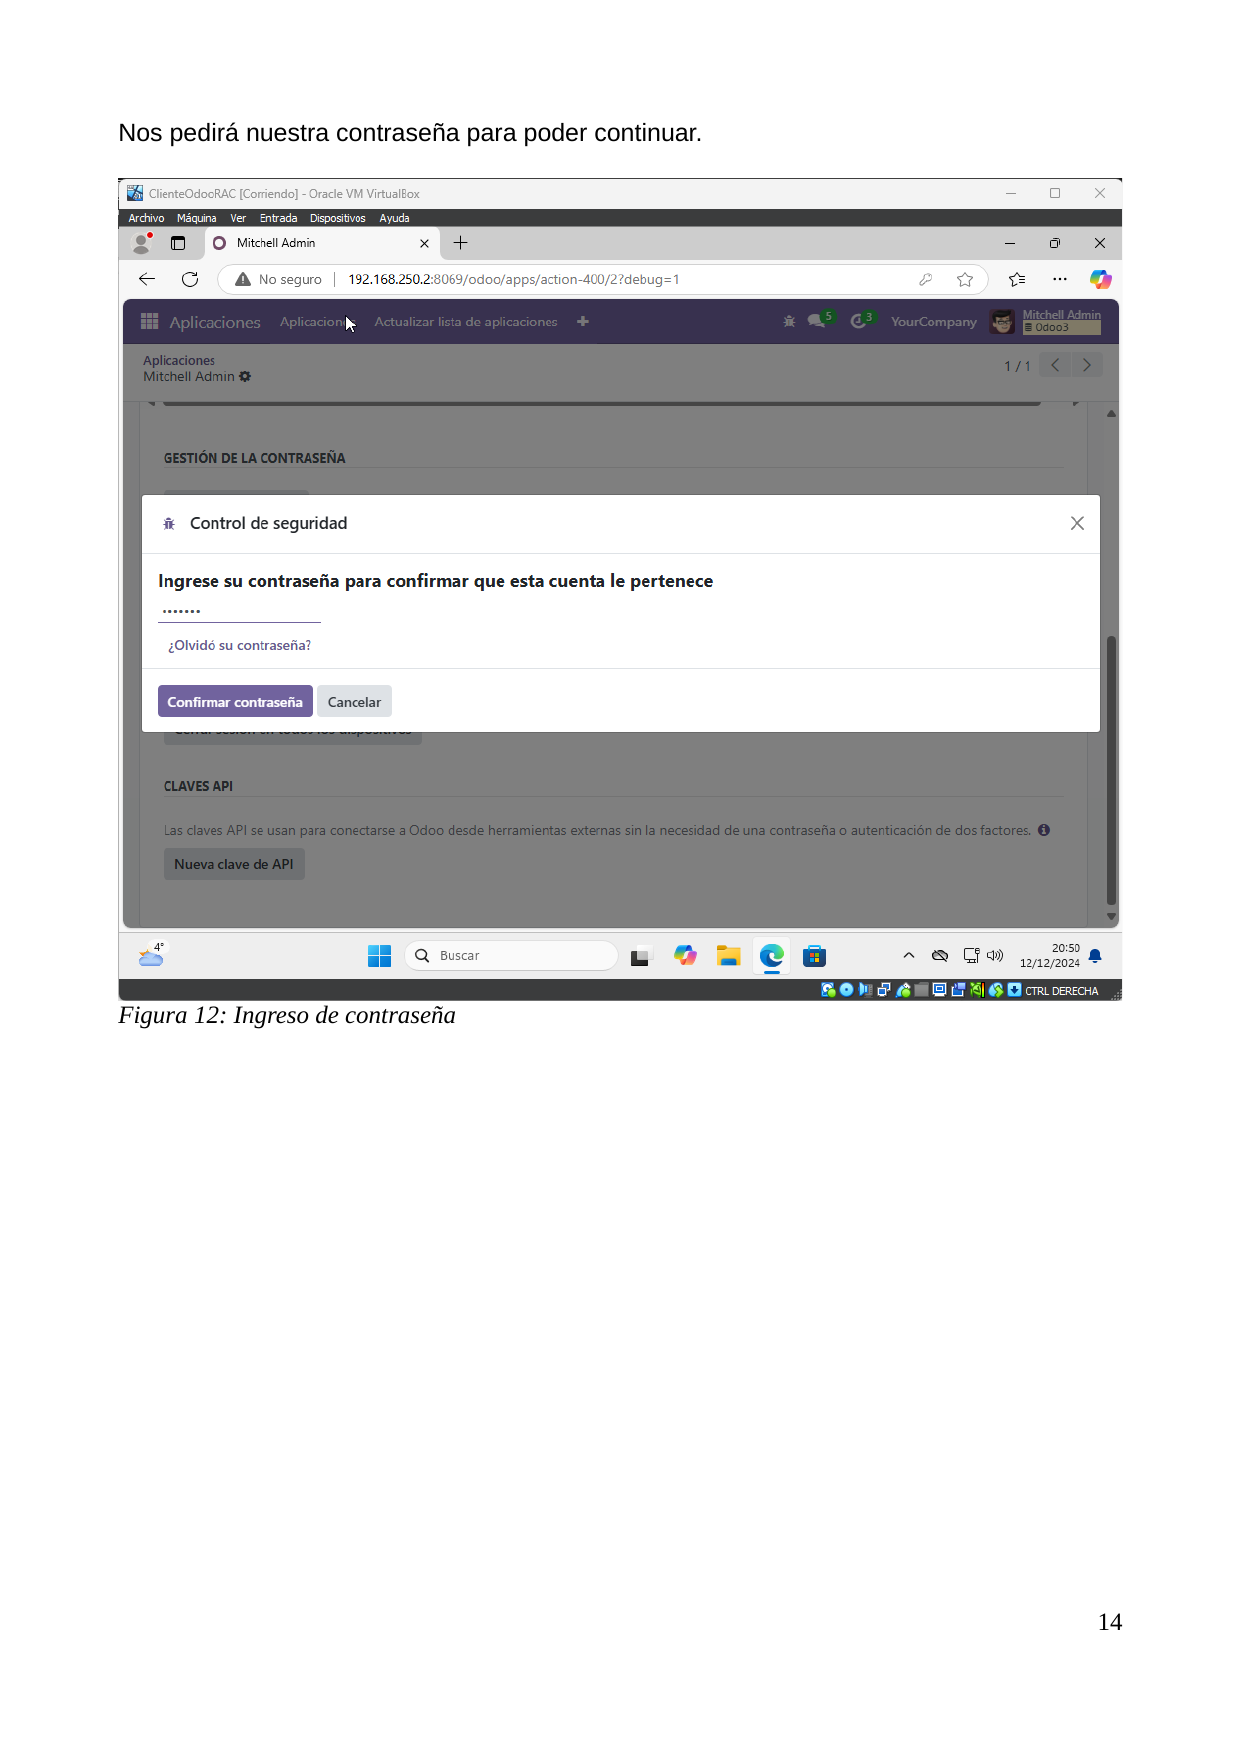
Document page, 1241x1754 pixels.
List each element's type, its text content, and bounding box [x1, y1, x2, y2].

text Figura 12: Ingreso de contraseña [118, 1001, 1122, 1029]
text Nos pedirá nuestra contraseña para poder continuar. [118, 118, 1122, 147]
picture [118, 178, 1123, 1001]
